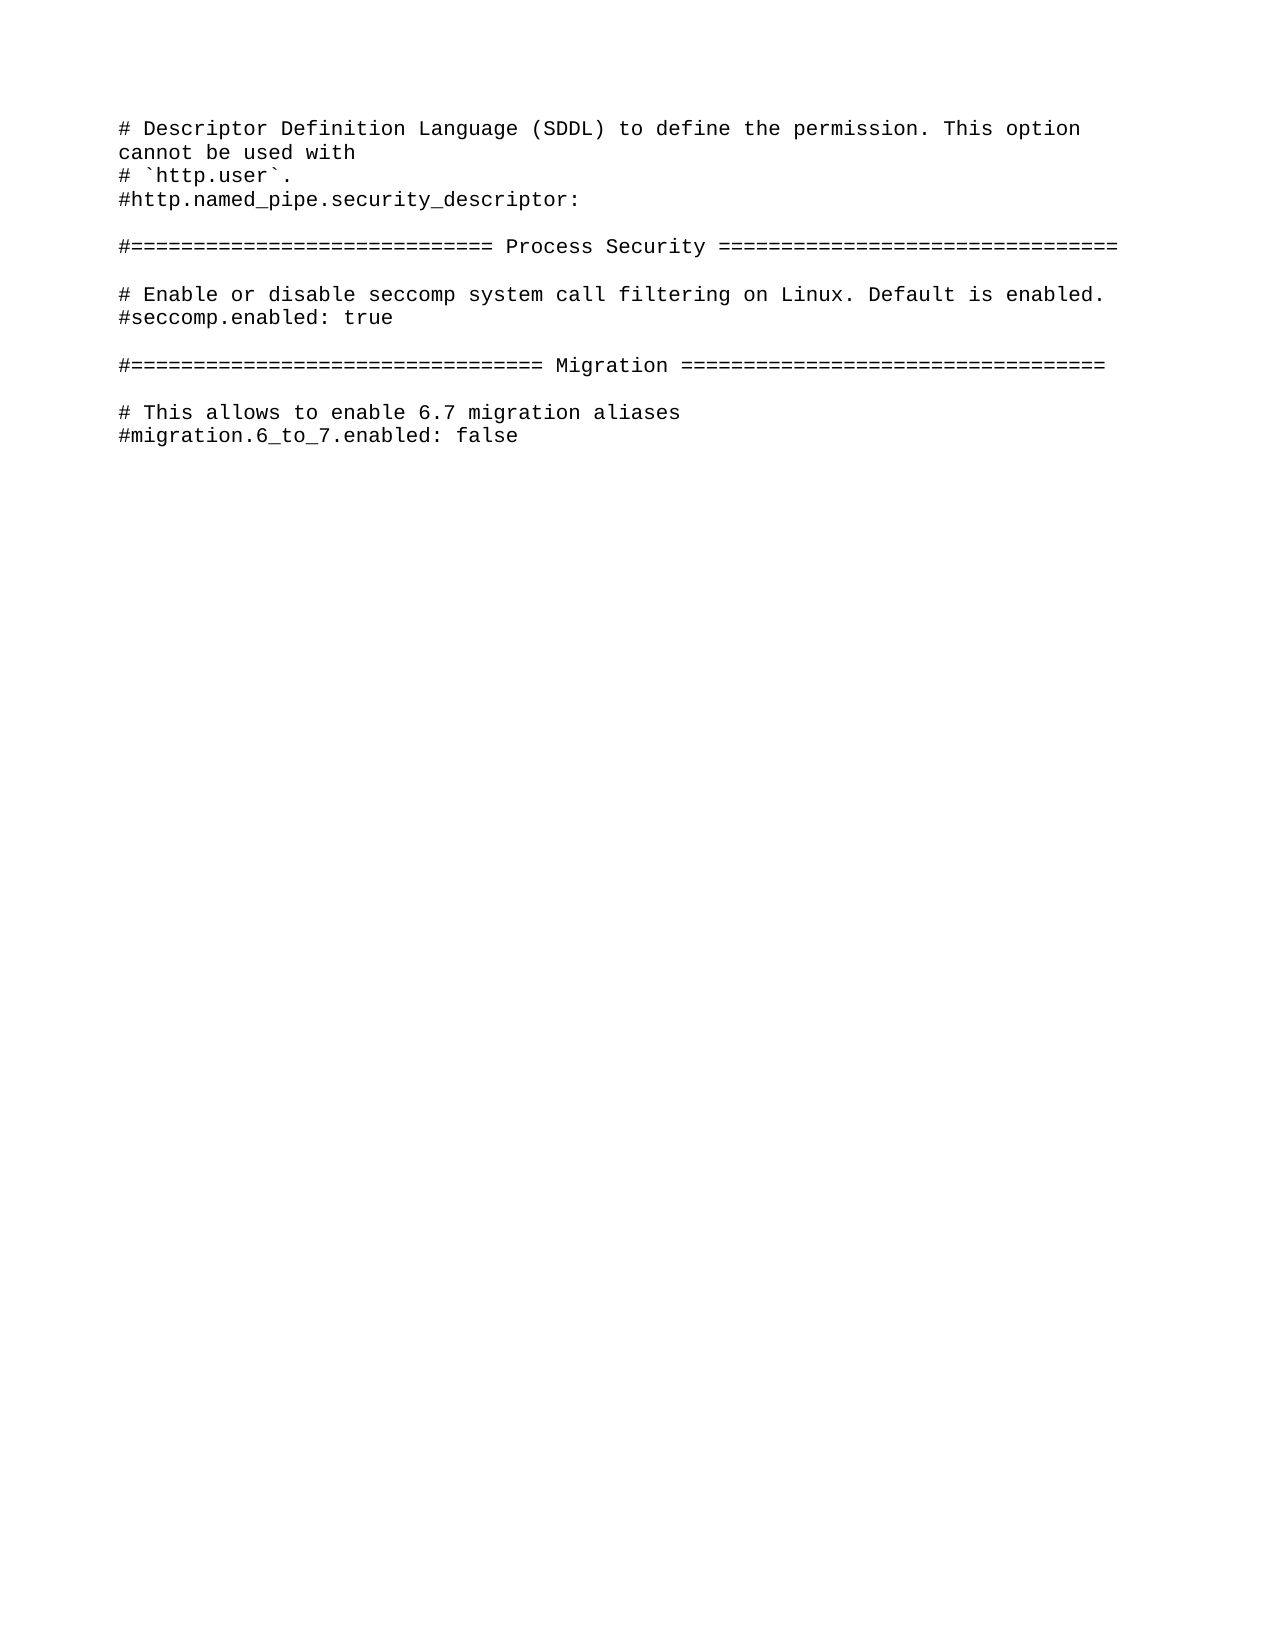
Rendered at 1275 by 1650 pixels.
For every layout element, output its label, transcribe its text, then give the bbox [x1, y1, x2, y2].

text # `http.user`. [118, 165, 1157, 189]
text # This allows to enable 6.7 migration aliases [118, 402, 1157, 426]
text #============================= Process Security ================================ [118, 236, 1157, 260]
text # Descriptor Definition Language (SDDL) to define the permission. This option cannot be used with [118, 118, 1157, 165]
text #================================= Migration ================================== [118, 354, 1157, 378]
text #seccomp.enabled: true [118, 307, 1157, 331]
text #migration.6_to_7.enabled: false [118, 426, 1157, 449]
text #http.named_pipe.security_descriptor: [118, 189, 1157, 213]
text # Enable or disable seccomp system call filtering on Linux. Default is enabled. [118, 284, 1157, 307]
